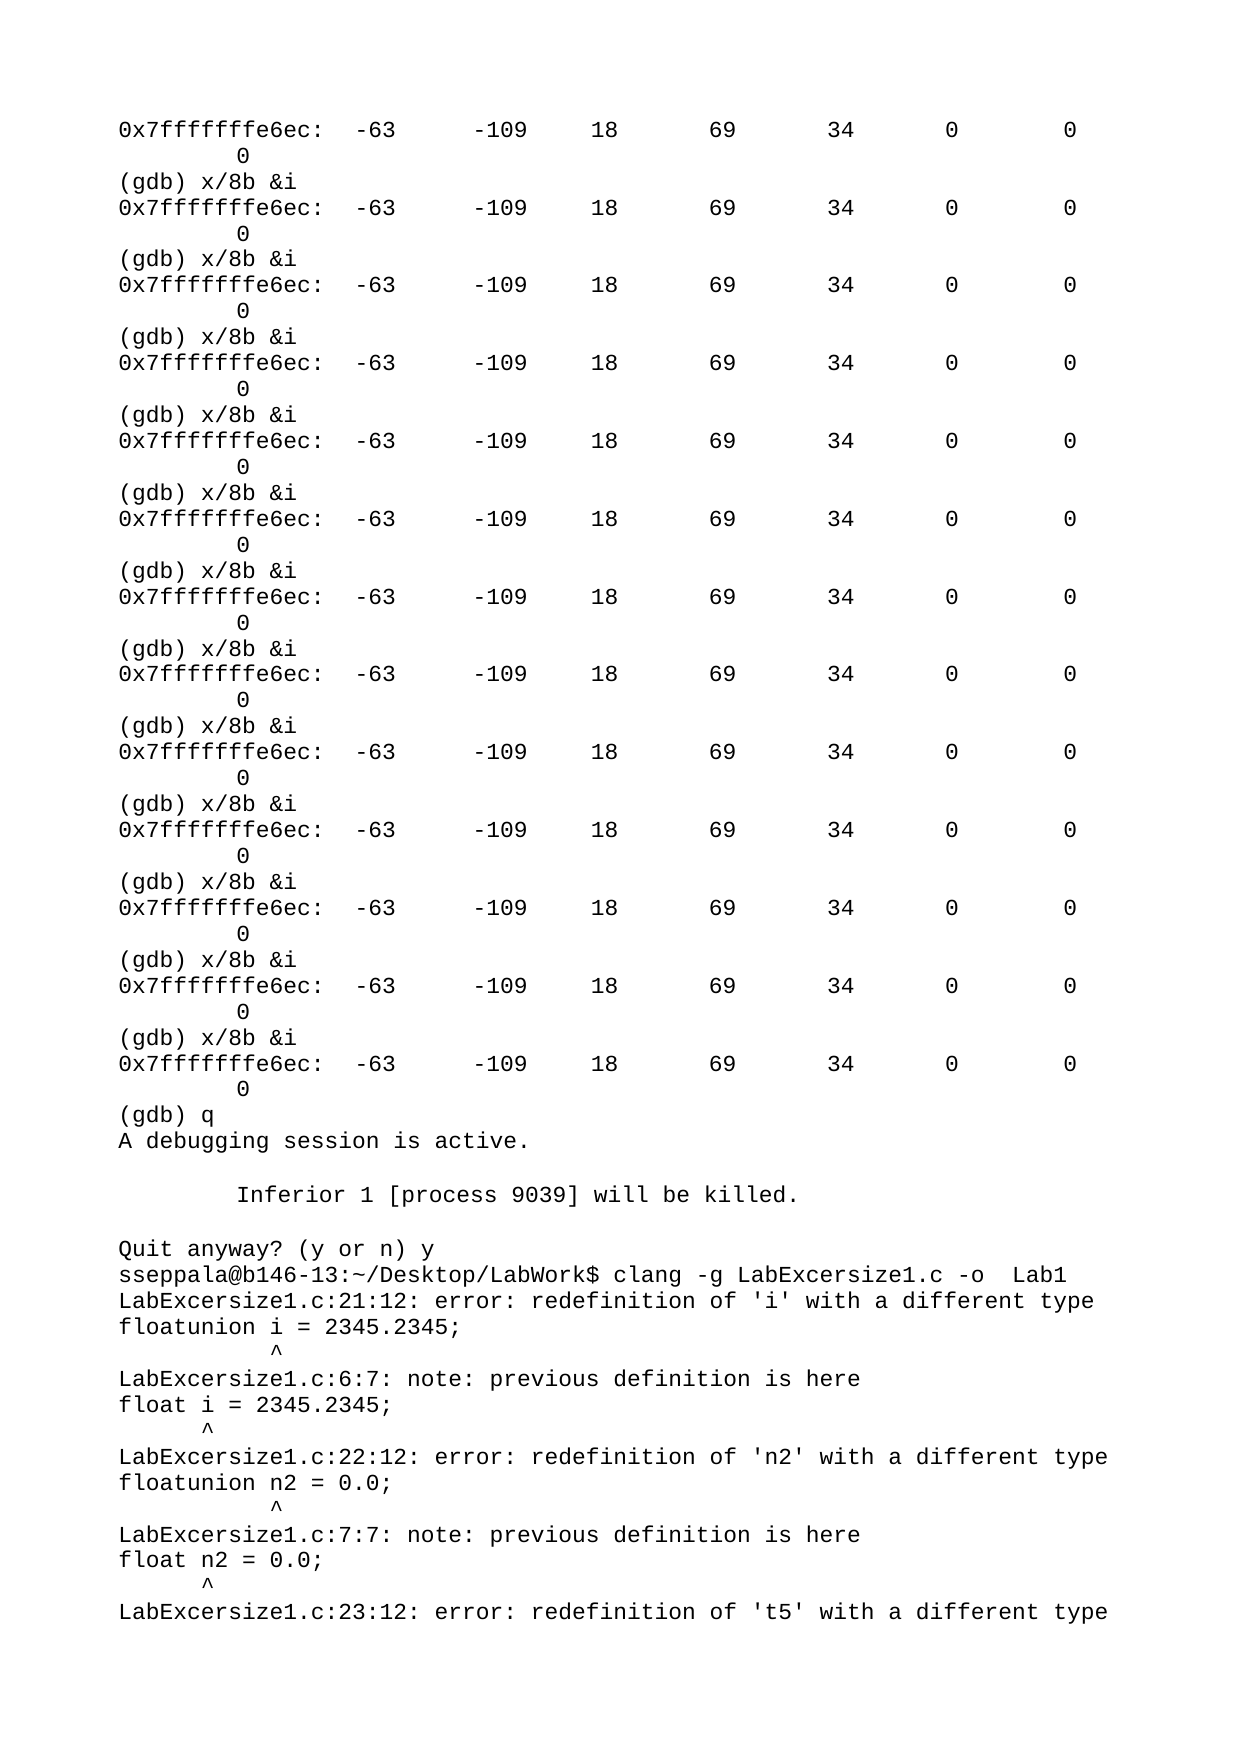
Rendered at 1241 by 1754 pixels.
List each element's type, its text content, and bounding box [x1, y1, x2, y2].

text (gdb) q [118, 1104, 1122, 1130]
text LabExcersize1.c:22:12: error: redefinition of 'n2' with a different type [118, 1445, 1122, 1471]
text LabExcersize1.c:7:7: note: previous definition is here [118, 1523, 1122, 1549]
text 0x7fffffffe6ec: -63 -109 18 69 34 0 0 0 [118, 896, 1122, 948]
text 0x7fffffffe6ec: -63 -109 18 69 34 0 0 0 [118, 352, 1122, 403]
text 0x7fffffffe6ec: -63 -109 18 69 34 0 0 0 [118, 429, 1122, 481]
text A debugging session is active. [118, 1130, 1122, 1156]
text 0x7fffffffe6ec: -63 -109 18 69 34 0 0 0 [118, 196, 1122, 248]
text (gdb) x/8b &i [118, 870, 1122, 896]
text floatunion n2 = 0.0; [118, 1471, 1122, 1497]
text ^ [118, 1497, 1122, 1523]
text (gdb) x/8b &i [118, 715, 1122, 741]
text Quit anyway? (y or n) y [118, 1238, 1122, 1263]
text Inferior 1 [process 9039] will be killed. [118, 1184, 1122, 1209]
text (gdb) x/8b &i [118, 248, 1122, 274]
text (gdb) x/8b &i [118, 792, 1122, 818]
text (gdb) x/8b &i [118, 559, 1122, 585]
text (gdb) x/8b &i [118, 1026, 1122, 1052]
text floatunion i = 2345.2345; [118, 1315, 1122, 1341]
text (gdb) x/8b &i [118, 481, 1122, 507]
text ^ [118, 1575, 1122, 1601]
text 0x7fffffffe6ec: -63 -109 18 69 34 0 0 0 [118, 118, 1122, 170]
text LabExcersize1.c:21:12: error: redefinition of 'i' with a different type [118, 1289, 1122, 1315]
text ^ [118, 1419, 1122, 1445]
text LabExcersize1.c:6:7: note: previous definition is here [118, 1367, 1122, 1393]
text (gdb) x/8b &i [118, 948, 1122, 974]
text float n2 = 0.0; [118, 1549, 1122, 1575]
text 0x7fffffffe6ec: -63 -109 18 69 34 0 0 0 [118, 585, 1122, 637]
text 0x7fffffffe6ec: -63 -109 18 69 34 0 0 0 [118, 274, 1122, 326]
text (gdb) x/8b &i [118, 170, 1122, 196]
text ^ [118, 1341, 1122, 1367]
text float i = 2345.2345; [118, 1393, 1122, 1419]
text (gdb) x/8b &i [118, 326, 1122, 352]
text (gdb) x/8b &i [118, 403, 1122, 429]
text 0x7fffffffe6ec: -63 -109 18 69 34 0 0 0 [118, 1052, 1122, 1104]
text 0x7fffffffe6ec: -63 -109 18 69 34 0 0 0 [118, 507, 1122, 559]
text 0x7fffffffe6ec: -63 -109 18 69 34 0 0 0 [118, 818, 1122, 870]
text LabExcersize1.c:23:12: error: redefinition of 't5' with a different type [118, 1601, 1122, 1627]
text sseppala@b146-13:~/Desktop/LabWork$ clang -g LabExcersize1.c -o Lab1 [118, 1263, 1122, 1289]
text (gdb) x/8b &i [118, 637, 1122, 663]
text 0x7fffffffe6ec: -63 -109 18 69 34 0 0 0 [118, 663, 1122, 715]
text 0x7fffffffe6ec: -63 -109 18 69 34 0 0 0 [118, 974, 1122, 1026]
text 0x7fffffffe6ec: -63 -109 18 69 34 0 0 0 [118, 741, 1122, 792]
